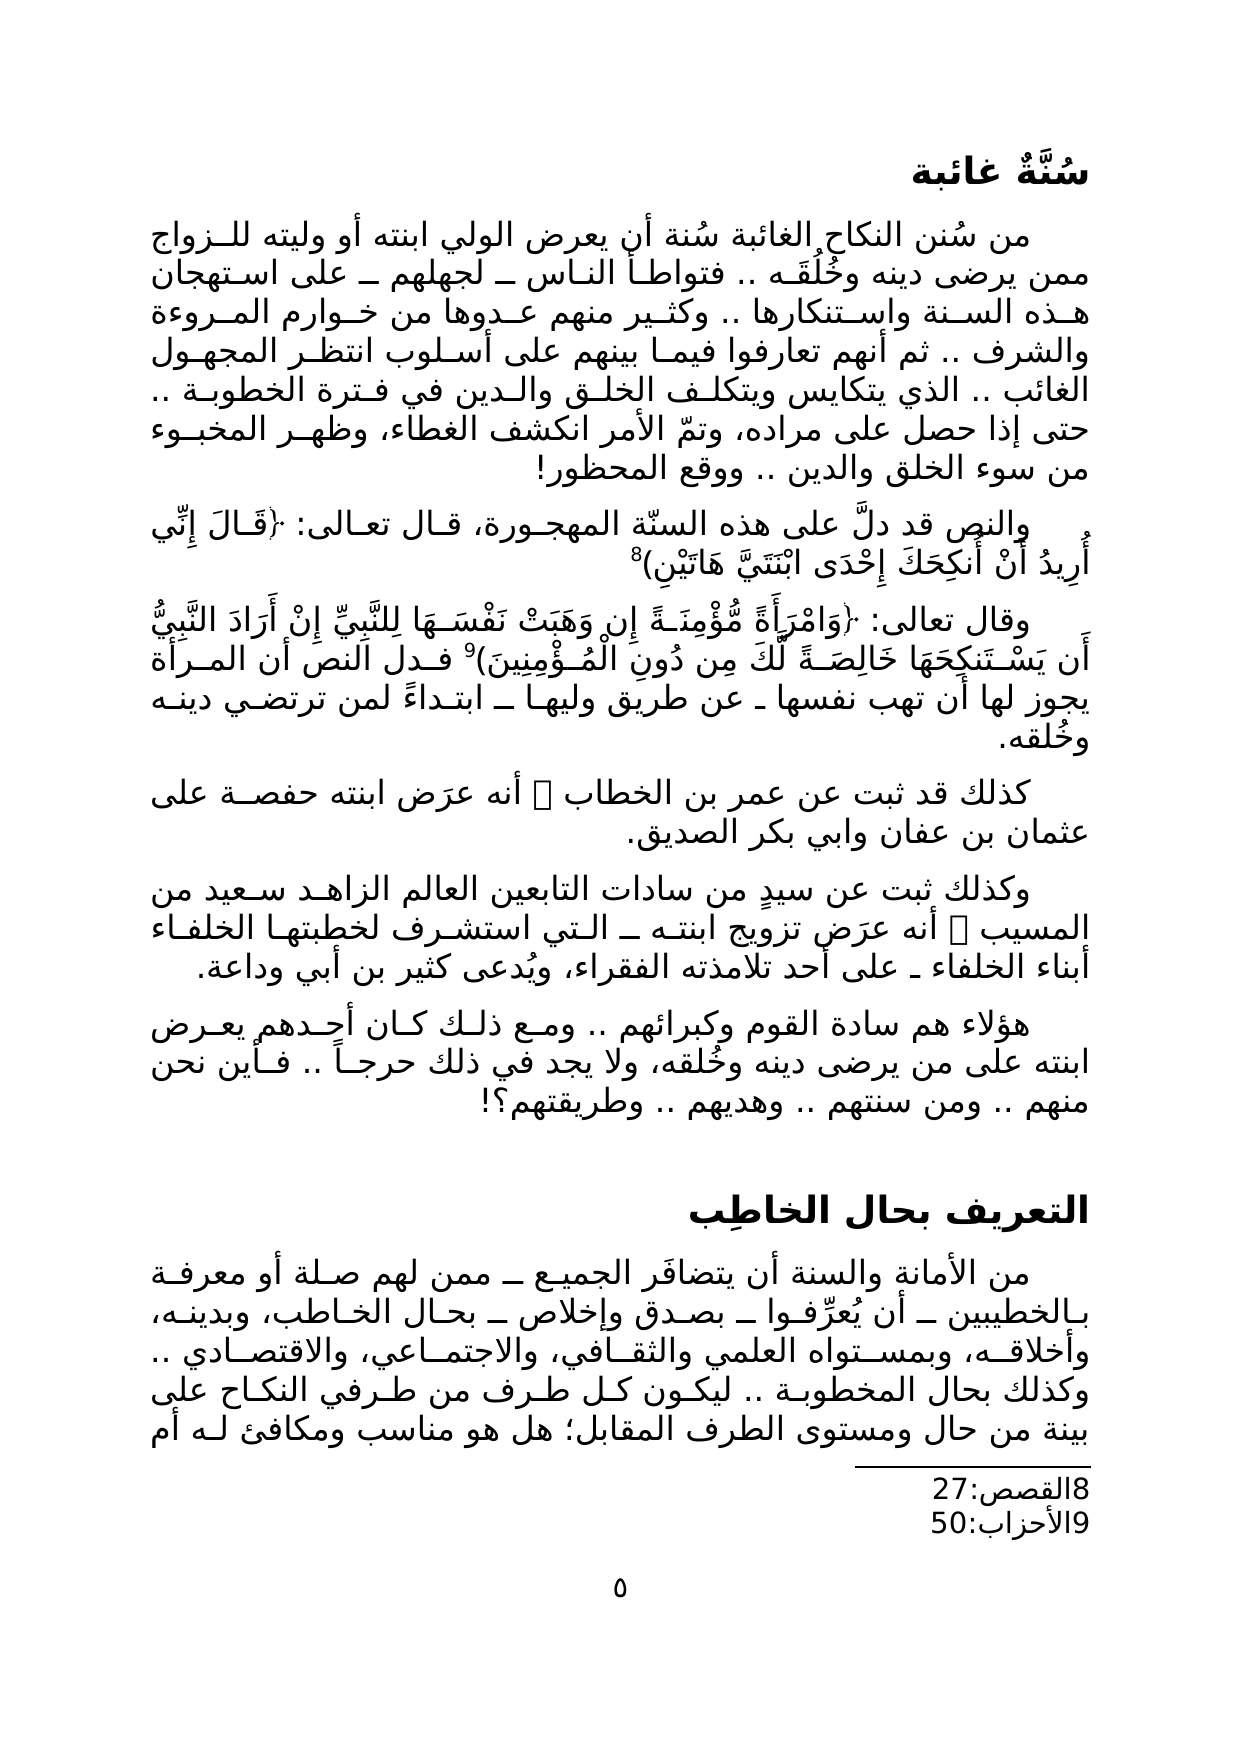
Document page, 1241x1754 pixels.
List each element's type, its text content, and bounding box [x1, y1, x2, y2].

text وكذلك ثبت عن سيدٍ من سادات التابعين العالم الزاهد سعيد من المسيب ﵀ أنه عرَض تزويج ابنته ـ التي استشرف لخطبتها الخلفاء أبناء الخلفاء ـ على أحد تلامذته الفقراء، ويُدعى كثير بن أبي وداعة. [150, 869, 1090, 986]
text وقال تعالى: ﴿وَامْرَأَةً مُّؤْمِنَةً إِن وَهَبَتْ نَفْسَهَا لِلنَّبِيِّ إِنْ أَرَادَ النَّبِيُّ أَن يَسْتَنكِحَهَا خَالِصَةً لَّكَ مِن دُونِ الْمُؤْمِنِينَ﴾ فدل النص أن المرأة يجوز لها أن تهب نفسها ـ عن طريق وليها ـ ابتداءً لمن ترتضي دينه وخُلقه. [150, 601, 1090, 756]
text الأحزاب:50 [150, 1507, 1090, 1541]
text القصص:27 [150, 1473, 1090, 1507]
text كذلك قد ثبت عن عمر بن الخطاب ﵁ أنه عرَض ابنته حفصة على عثمان بن عفان وابي بكر الصديق. [150, 774, 1090, 852]
subtitle سُنَّةٌ غائبة [150, 150, 1090, 194]
text والنص قد دلَّ على هذه السنّة المهجورة، قال تعالى: ﴿قَالَ إِنِّي أُرِيدُ أَنْ أُنكِحَكَ إِحْدَى ابْنَتَيَّ هَاتَيْنِ﴾ [150, 505, 1090, 583]
subtitle التعريف بحال الخاطِب [150, 1188, 1090, 1232]
text هؤلاء هم سادة القوم وكبرائهم .. ومع ذلك كان أحدهم يعرض ابنته على من يرضى دينه وخُلقه، ولا يجد في ذلك حرجاً .. فأين نحن منهم .. ومن سنتهم .. وهديهم .. وطريقتهم؟! [150, 1004, 1090, 1121]
text من الأمانة والسنة أن يتضافَر الجميع ـ ممن لهم صلة أو معرفة بالخطيبين ـ أن يُعرِّفوا ـ بصدق وإخلاص ـ بحال الخاطب، وبدينه، وأخلاقه، وبمستواه العلمي والثقافي، والاجتماعي، والاقتصادي .. وكذلك بحال المخطوبة .. ليكون كل طرف من طرفي النكاح على بينة من حال ومستوى الطرف المقابل؛ هل هو مناسب ومكافئ له أم لا .. وذلك قبل أن يمضوا عقدَ النكاح .. وقبل أن يقع المحظور والندم. [150, 1253, 1090, 1448]
text من سُنن النكاح الغائبة سُنة أن يعرض الولي ابنته أو وليته للزواج ممن يرضى دينه وخُلُقَه .. فتواطأ الناس ـ لجهلهم ـ على استهجان هذه السنة واستنكارها .. وكثير منهم عدوها من خوارم المروءة والشرف .. ثم أنهم تعارفوا فيما بينهم على أسلوب انتظر المجهول الغائب .. الذي يتكايس ويتكلف الخلق والدين في فترة الخطوبة .. حتى إذا حصل على مراده، وتمّ الأمر انكشف الغطاء، وظهر المخبوء من سوء الخلق والدين .. ووقع المحظور! [150, 215, 1090, 487]
